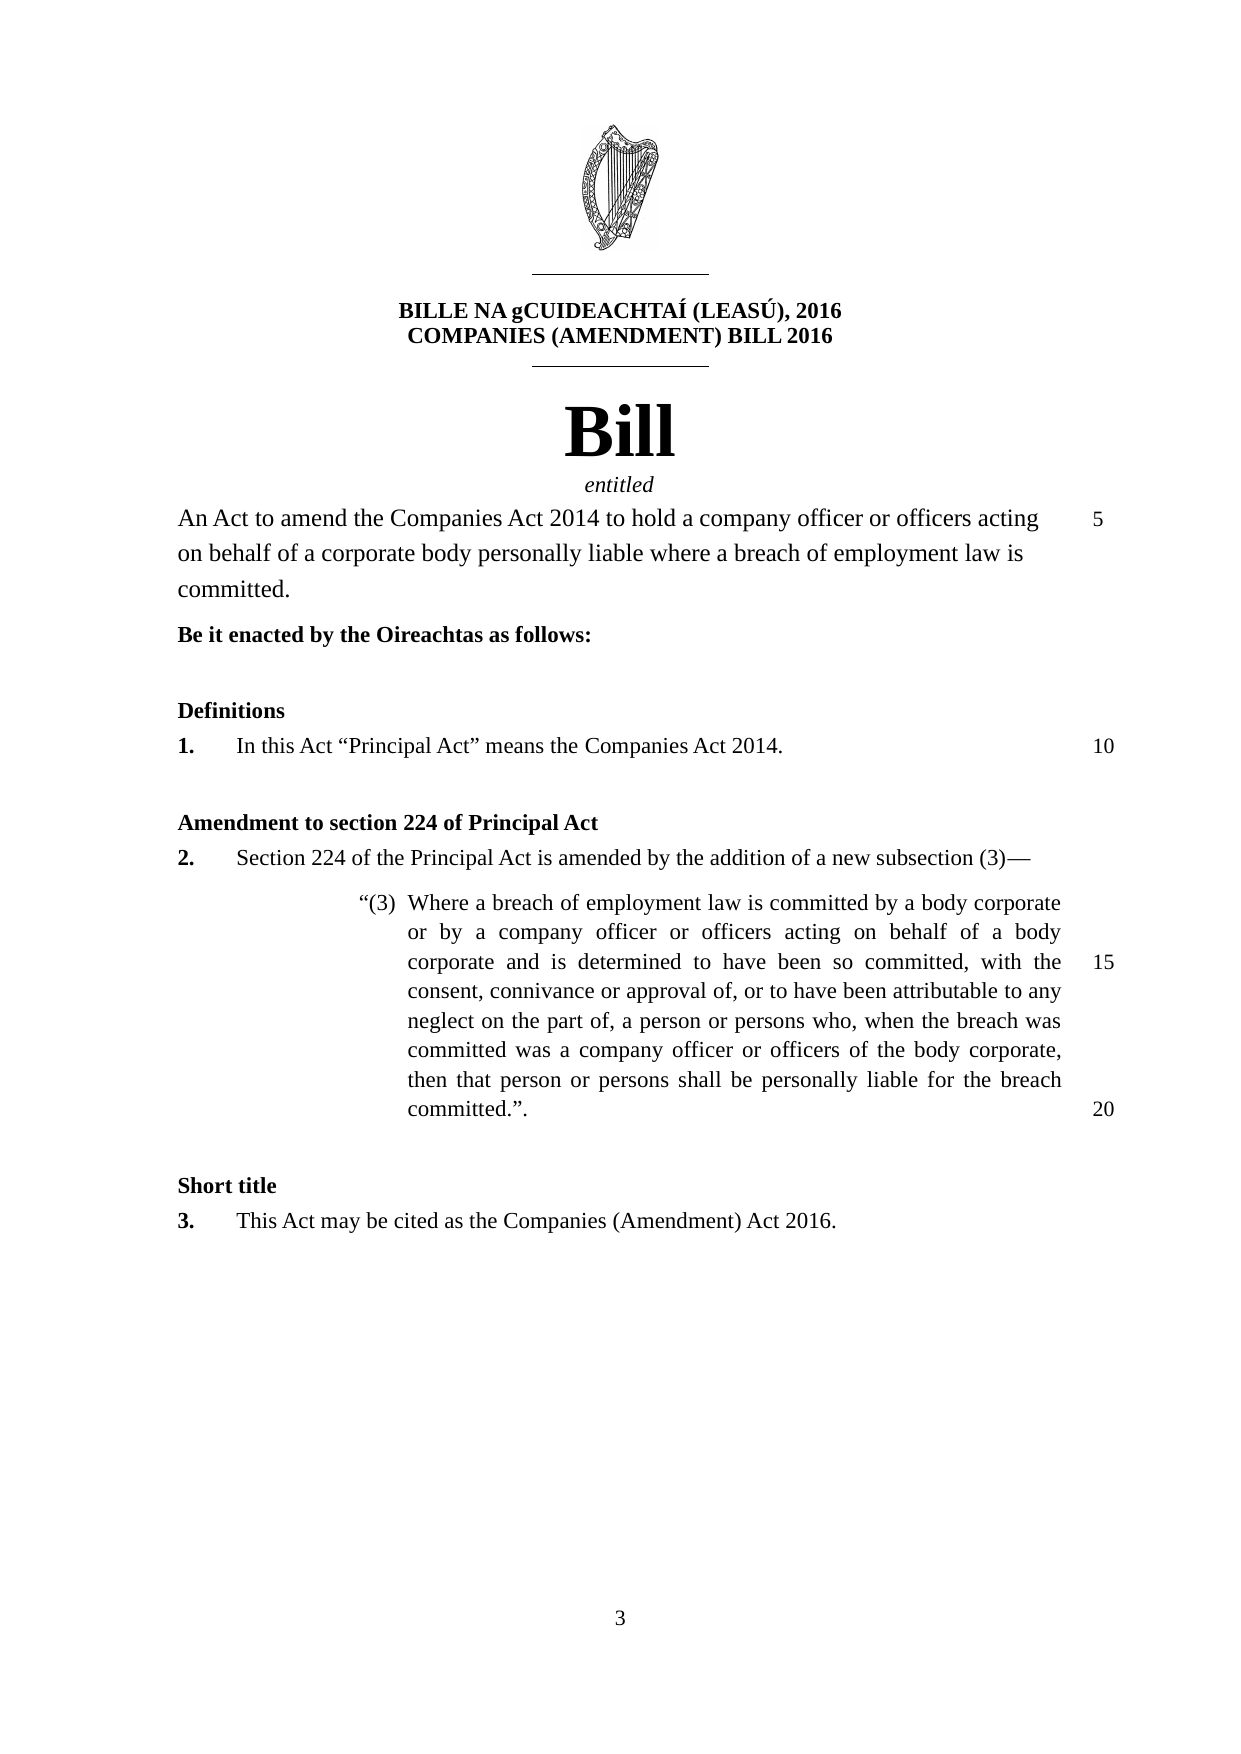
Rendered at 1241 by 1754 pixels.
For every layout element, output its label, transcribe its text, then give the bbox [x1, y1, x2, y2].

text Short title [177, 1170, 1063, 1199]
title BILLE NA gCUIDEACHTAÍ (LEASÚ), 2016 [177, 297, 1063, 323]
text 2. Section 224 of the Principal Act is amended by the addition of a new subsection (3)⁠— [177, 842, 1063, 872]
text Amendment to section 224 of Principal Act [177, 807, 1063, 836]
text 1. In this Act “Principal Act” means the Companies Act 2014. [177, 730, 1063, 759]
picture [295, 117, 945, 257]
text 3. This Act may be cited as the Companies (Amendment) Act 2016. [177, 1205, 1063, 1234]
text Be it enacted by the Oireachtas as follows: [177, 622, 1063, 647]
text Bill [177, 389, 1063, 472]
title Companies (Amendment) Bill 2016 [177, 323, 1063, 348]
text “(3) Where a breach of employment law is committed by a body corporate or by a company officer or officers acting on behalf of a body corporate and is determined to have been so committed, with the consent, connivance or approval of, or to have been attributable to any neglect on the part of, a person or persons who, when the breach was committed was a company officer or officers of the body corporate, then that person or persons shall be personally liable for the breach committed.”. [319, 887, 1063, 1122]
text Definitions [177, 695, 1063, 724]
title An Act to amend the Companies Act 2014 to hold a company officer or officers acting on behalf of a corporate body personally liable where a breach of employment law is committed. [177, 498, 1063, 604]
title entitled [177, 472, 1063, 498]
